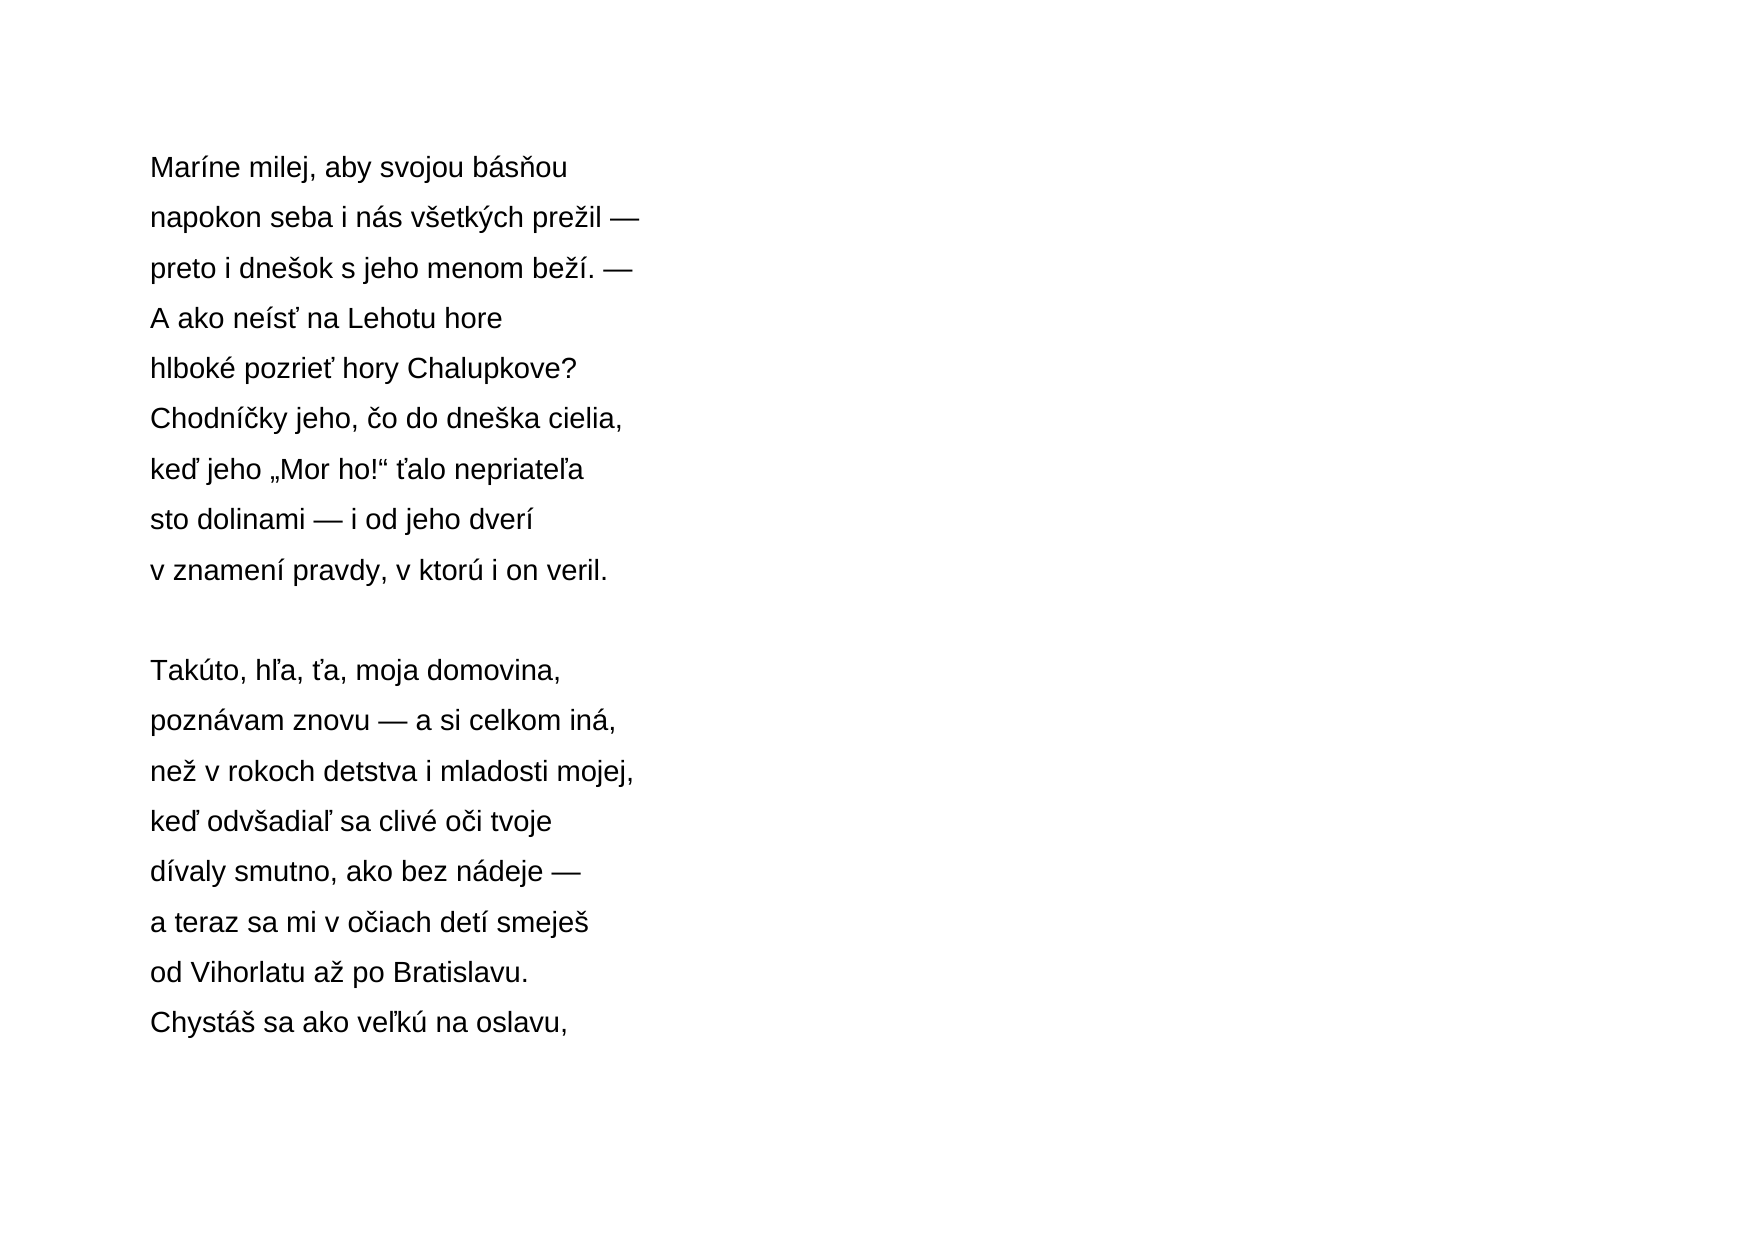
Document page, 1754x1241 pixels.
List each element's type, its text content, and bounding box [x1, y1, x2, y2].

text od Vihorlatu až po Bratislavu. [150, 955, 1243, 988]
text hlboké pozrieť hory Chalupkove? [150, 351, 1243, 385]
text v znamení pravdy, v ktorú i on veril. [150, 552, 1243, 586]
text keď odvšadiaľ sa clivé oči tvoje [150, 804, 1243, 838]
text a teraz sa mi v očiach detí smeješ [150, 905, 1243, 938]
text napokon seba i nás všetkých prežil — [150, 200, 1243, 234]
text Chystáš sa ako veľkú na oslavu, [150, 1005, 1243, 1039]
text keď jeho „Mor ho!“ ťalo nepriateľa [150, 452, 1243, 485]
text Takúto, hľa, ťa, moja domovina, [150, 653, 1243, 687]
text Chodníčky jeho, čo do dneška cielia, [150, 402, 1243, 435]
text A ako neísť na Lehotu hore [150, 301, 1243, 334]
text sto dolinami — i od jeho dverí [150, 502, 1243, 536]
text než v rokoch detstva i mladosti mojej, [150, 754, 1243, 787]
text poznávam znovu — a si celkom iná, [150, 703, 1243, 737]
text preto i dnešok s jeho menom beží. — [150, 251, 1243, 284]
text Maríne milej, aby svojou básňou [150, 150, 1243, 183]
text dívaly smutno, ako bez nádeje — [150, 854, 1243, 888]
